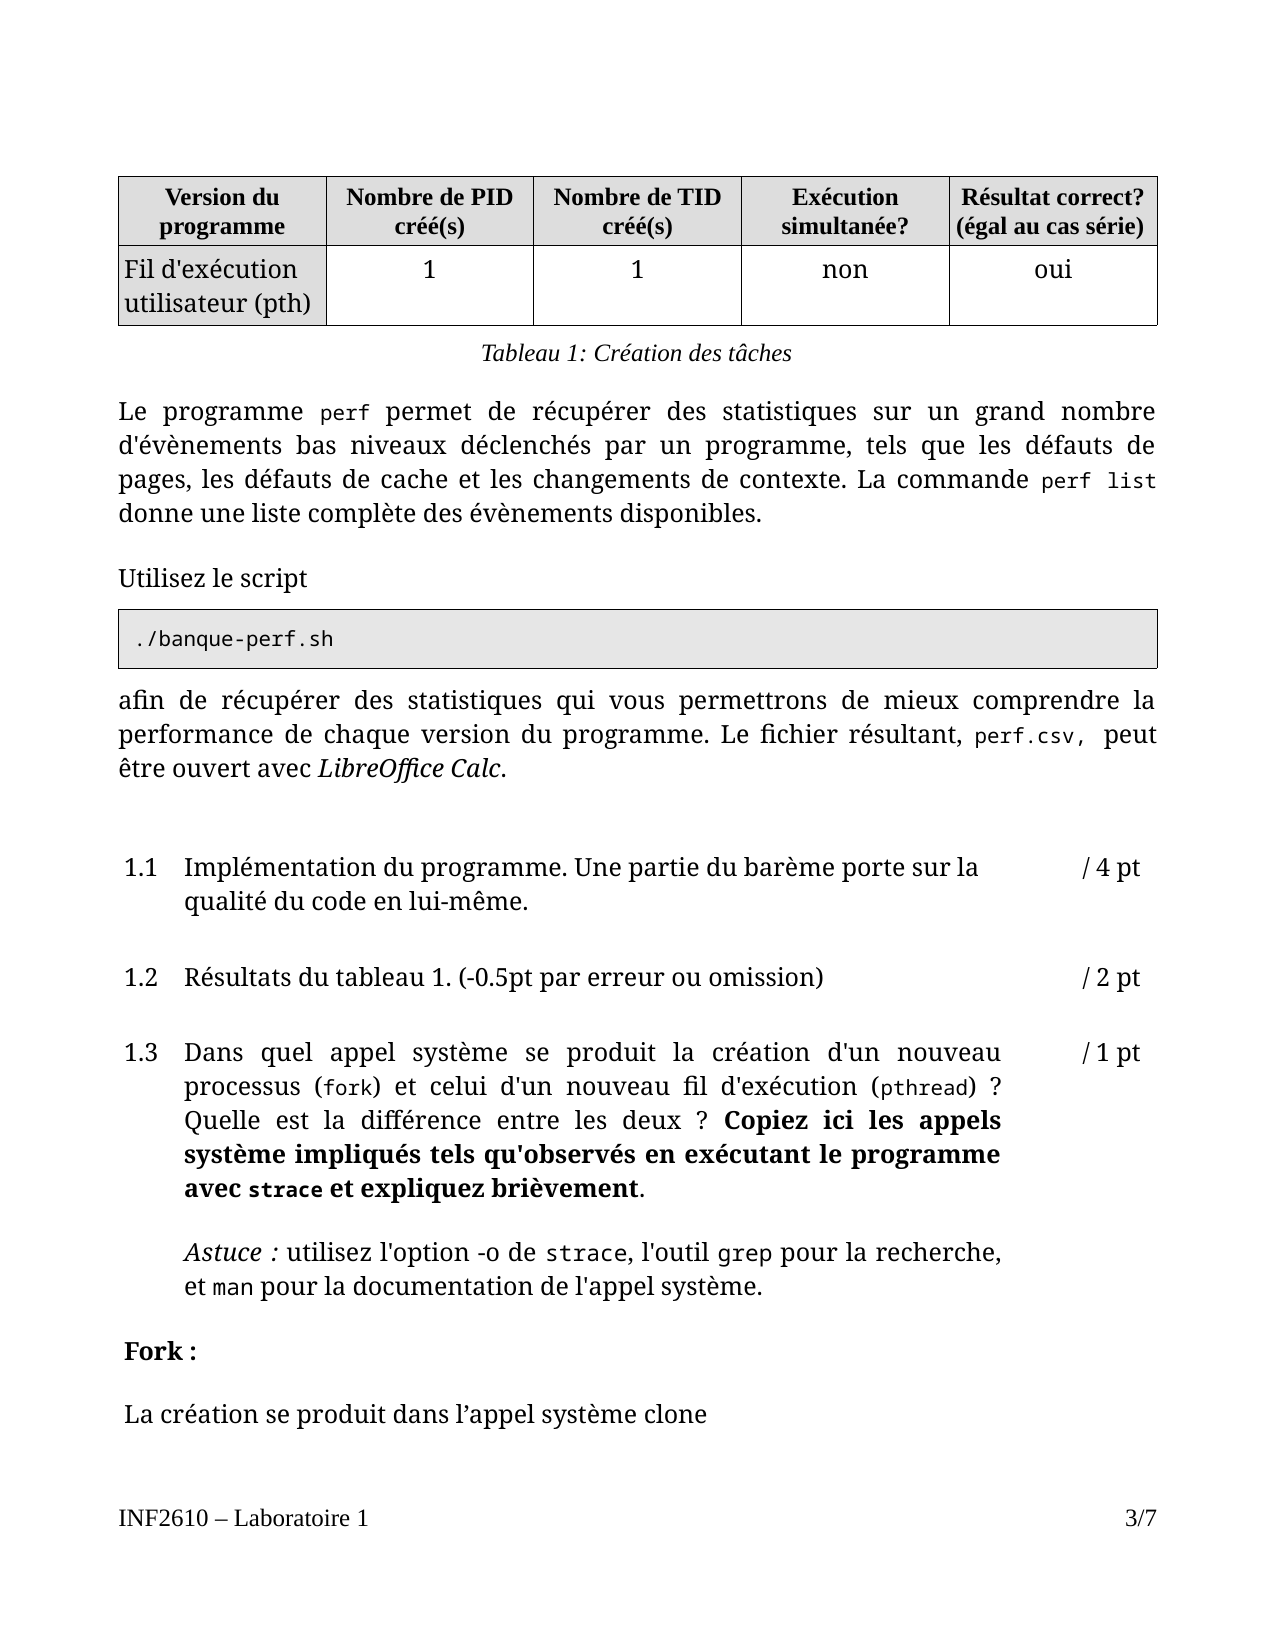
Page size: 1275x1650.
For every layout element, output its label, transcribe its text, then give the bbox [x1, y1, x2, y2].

table_cell 1 [327, 246, 533, 325]
table_header / 4 pt [1077, 829, 1155, 938]
table_header Nombre de TID créé(s) [534, 177, 741, 245]
table_header Exécution simultanée? [742, 177, 949, 245]
text ./banque-perf.sh [119, 610, 1157, 668]
text Le programme perf permet de récupérer des statistiques sur un grand nombre d'évènements bas niveaux déclenchés par un programme, tels que les défauts de pages, les défauts de cache et les changements de contexte. La commande perf list donne une liste complète des évènements disponibles. [118, 394, 1157, 530]
table_header Résultat correct? (égal au cas série) [950, 177, 1157, 245]
table_header [1008, 829, 1077, 938]
table_cell [1008, 1014, 1077, 1452]
text Utilisez le script [118, 560, 1157, 594]
table_cell / 1 pt [1077, 1014, 1155, 1452]
table_cell / 2 pt [1077, 939, 1155, 1014]
table_cell Dans quel appel système se produit la création d'un nouveau processus (fork) et celui d'un nouveau fil d'exécution (pthread) ? Quelle est la différence entre les deux ? Copiez ici les appels système impliqués tels qu'observés en exécutant le programme avec strace et expliquez brièvement. Astuce : utilisez l'option -o de strace, l'outil grep pour la recherche, et man pour la documentation de l'appel système. Fork : La création se produit dans l’appel système clone [118, 1014, 1007, 1452]
text afin de récupérer des statistiques qui vous permettrons de mieux comprendre la performance de chaque version du programme. Le fichier résultant, perf.csv, peut être ouvert avec LibreOffice Calc. [118, 683, 1157, 785]
table_cell 1 [534, 246, 741, 325]
table_cell oui [950, 246, 1157, 325]
table_cell Résultats du tableau 1. (-0.5pt par erreur ou omission) [118, 939, 1007, 1014]
table_cell Fil d'exécution utilisateur (pth) [119, 246, 326, 325]
table_header Nombre de PID créé(s) [327, 177, 533, 245]
text Tableau 1: Création des tâches [118, 338, 1157, 366]
table_header Implémentation du programme. Une partie du barème porte sur la qualité du code en lui-même. [118, 829, 1007, 938]
table_cell [1008, 939, 1077, 1014]
table_header Version du programme [119, 177, 326, 245]
table_cell non [742, 246, 949, 325]
